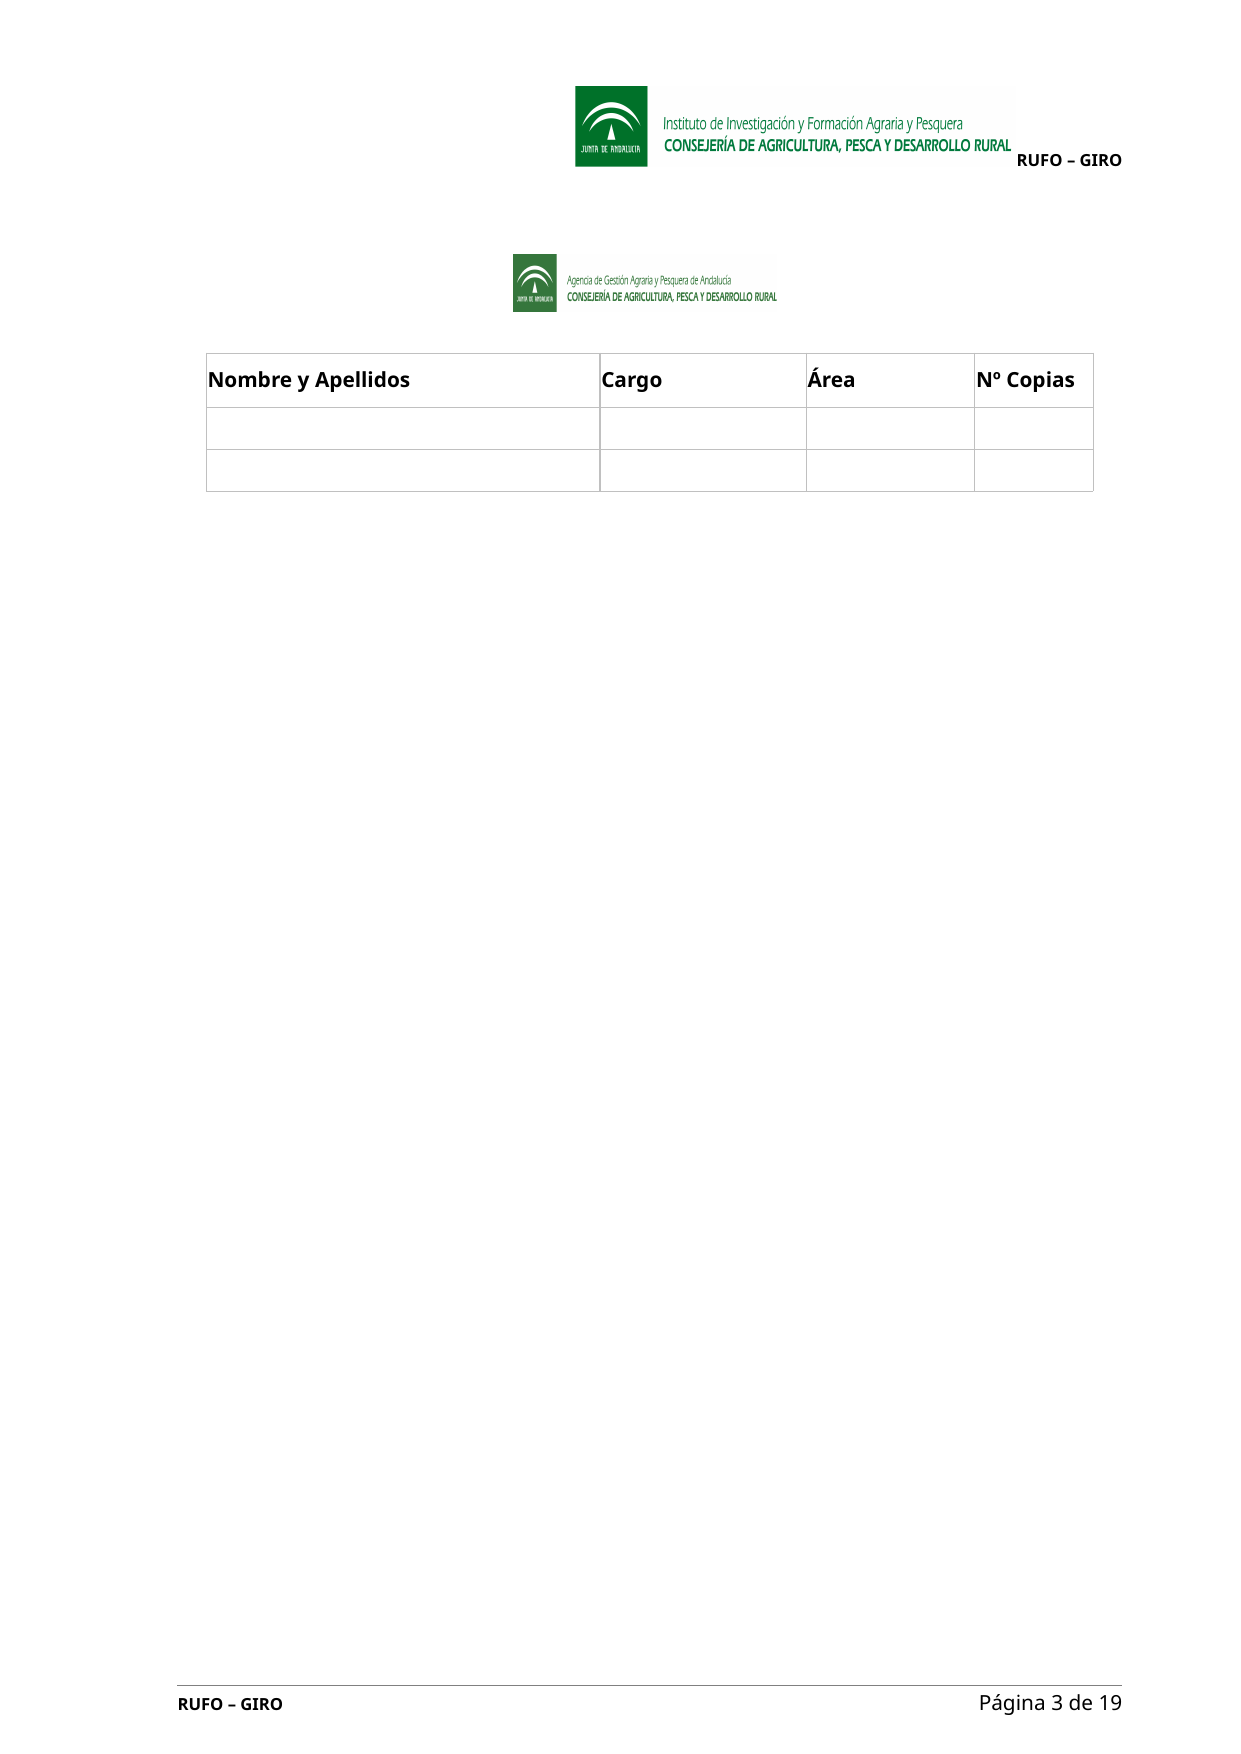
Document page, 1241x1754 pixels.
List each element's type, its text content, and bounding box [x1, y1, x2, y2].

table_cell [601, 408, 806, 448]
table_cell [207, 450, 599, 491]
table_cell [975, 408, 1093, 448]
table_header Cargo [601, 354, 806, 407]
table_cell [207, 408, 599, 448]
table_cell [601, 450, 806, 491]
table_header Nº Copias [975, 354, 1093, 407]
picture [575, 86, 1017, 167]
picture [513, 254, 777, 312]
table_header Nombre y Apellidos [207, 354, 599, 407]
table_cell [975, 450, 1093, 491]
table_cell [807, 408, 974, 448]
table_header Área [807, 354, 974, 407]
table_cell [807, 450, 974, 491]
